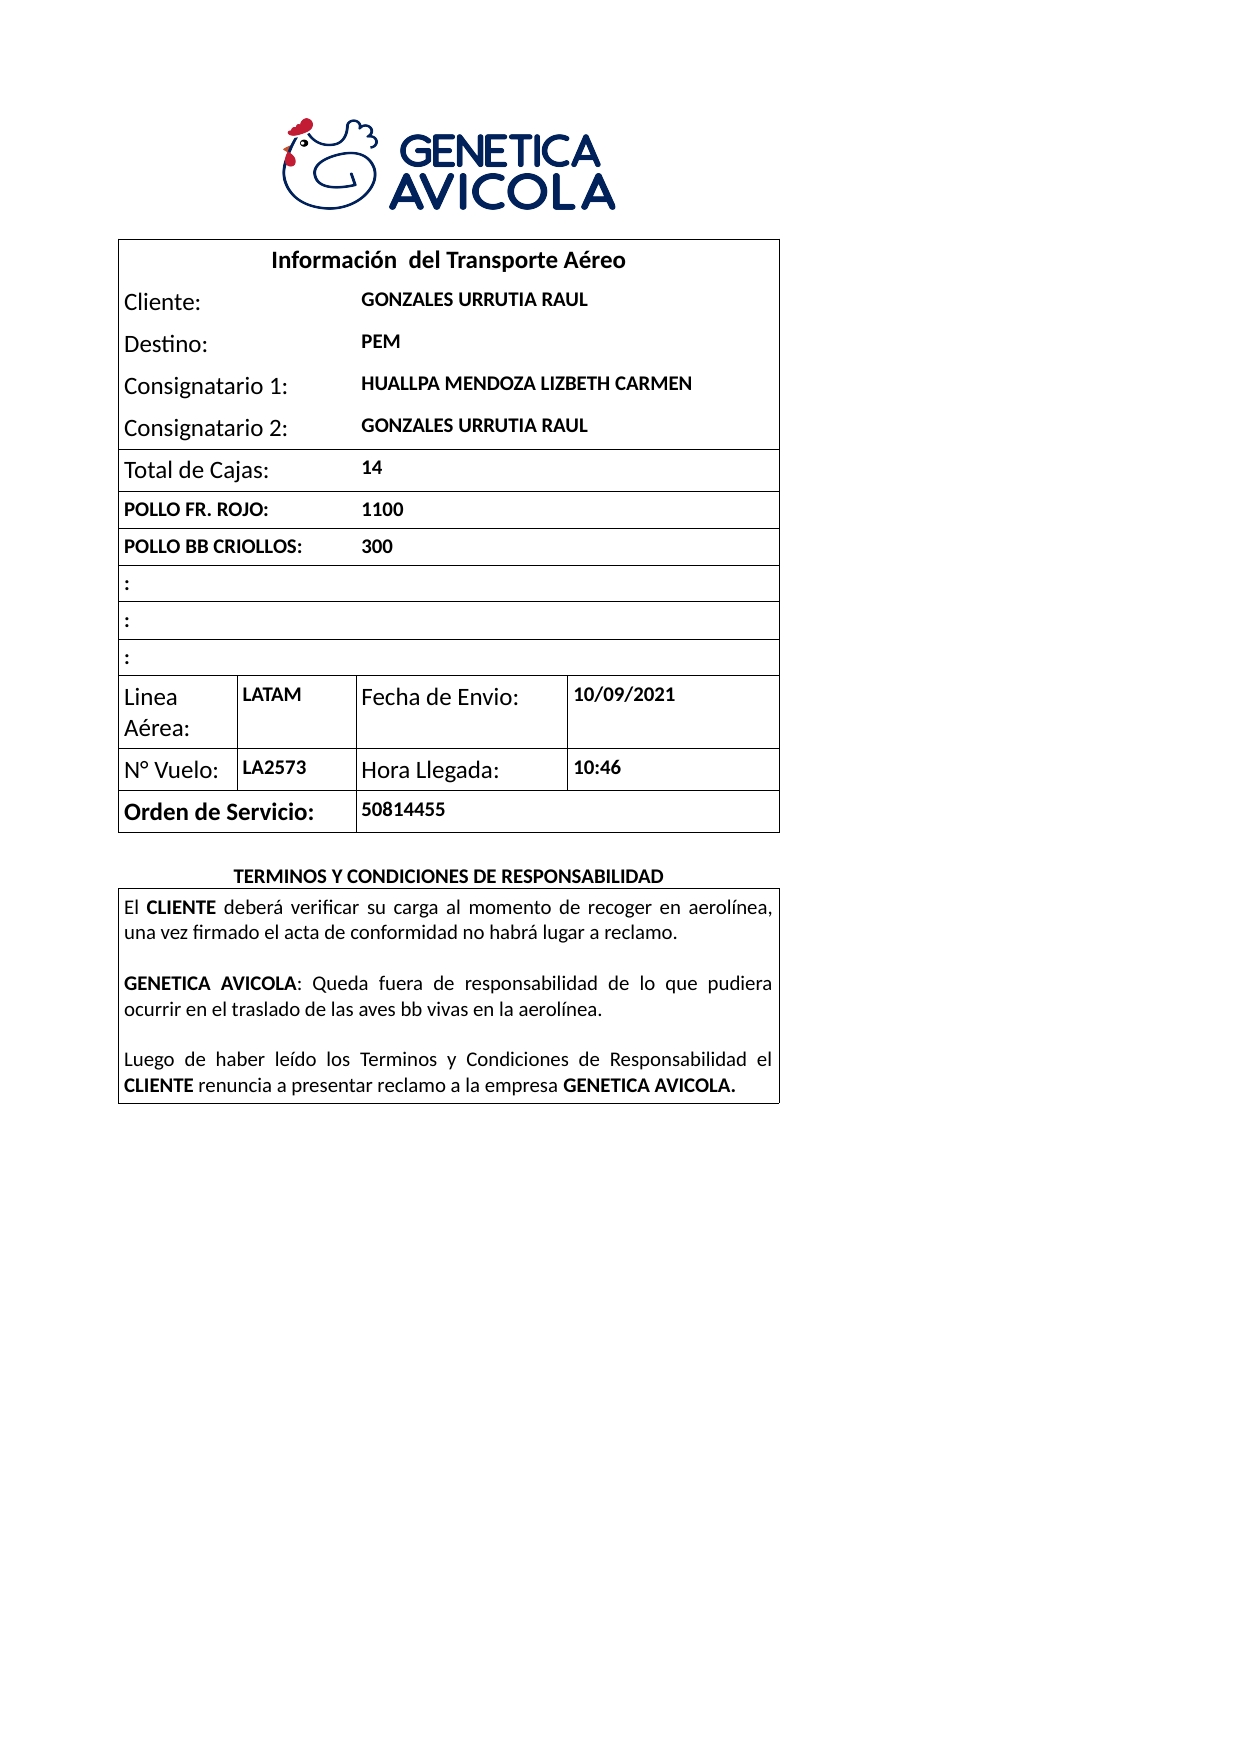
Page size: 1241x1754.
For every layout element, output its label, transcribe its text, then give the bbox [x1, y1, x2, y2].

table_cell 1100 [356, 492, 779, 527]
table_cell GONZALES URRUTIA RAUL [356, 406, 779, 448]
table_cell LATAM [238, 676, 356, 748]
table_cell 10:46 [568, 749, 779, 790]
table_cell POLLO FR. ROJO: [119, 492, 356, 527]
table_cell : [119, 566, 356, 601]
table_cell GONZALES URRUTIA RAUL [356, 281, 779, 322]
table_cell Consignatario 2: [119, 406, 356, 448]
table_header Información del Transporte Aéreo [119, 240, 779, 281]
table_cell El CLIENTE deberá verificar su carga al momento de recoger en aerolínea, una vez firmado el acta de conformidad no habrá lugar a reclamo. GENETICA AVICOLA: Queda fuera de responsabilidad de lo que pudiera ocurrir en el traslado de las aves bb vivas en la aerolínea. Luego de haber leído los Terminos y Condiciones de Responsabilidad el CLIENTE renuncia a presentar reclamo a la empresa GENETICA AVICOLA. [119, 889, 779, 1103]
table_cell Total de Cajas: [119, 450, 356, 491]
table_cell LA2573 [238, 749, 356, 790]
table_cell POLLO BB CRIOLLOS: [119, 529, 356, 564]
table_cell [356, 602, 779, 638]
table_cell 14 [356, 450, 779, 491]
table_cell Cliente: [119, 281, 356, 322]
table_cell Consignatario 1: [119, 365, 356, 406]
table_cell Hora Llegada: [357, 749, 567, 790]
table_cell : [119, 602, 356, 638]
table_cell PEM [356, 323, 779, 364]
table_cell [356, 566, 779, 601]
table_cell 50814455 [357, 791, 779, 832]
table_cell Fecha de Envio: [357, 676, 567, 748]
table_cell : [119, 640, 356, 675]
picture [282, 118, 616, 210]
table_cell HUALLPA MENDOZA LIZBETH CARMEN [356, 365, 779, 406]
table_cell Destino: [119, 323, 356, 364]
table_cell TERMINOS Y CONDICIONES DE RESPONSABILIDAD [118, 833, 779, 888]
table_cell Orden de Servicio: [119, 791, 356, 832]
table_cell N° Vuelo: [119, 749, 237, 790]
table_cell [356, 640, 779, 675]
table_cell Linea Aérea: [119, 676, 237, 748]
table_cell 300 [356, 529, 779, 564]
table_cell 10/09/2021 [568, 676, 779, 748]
